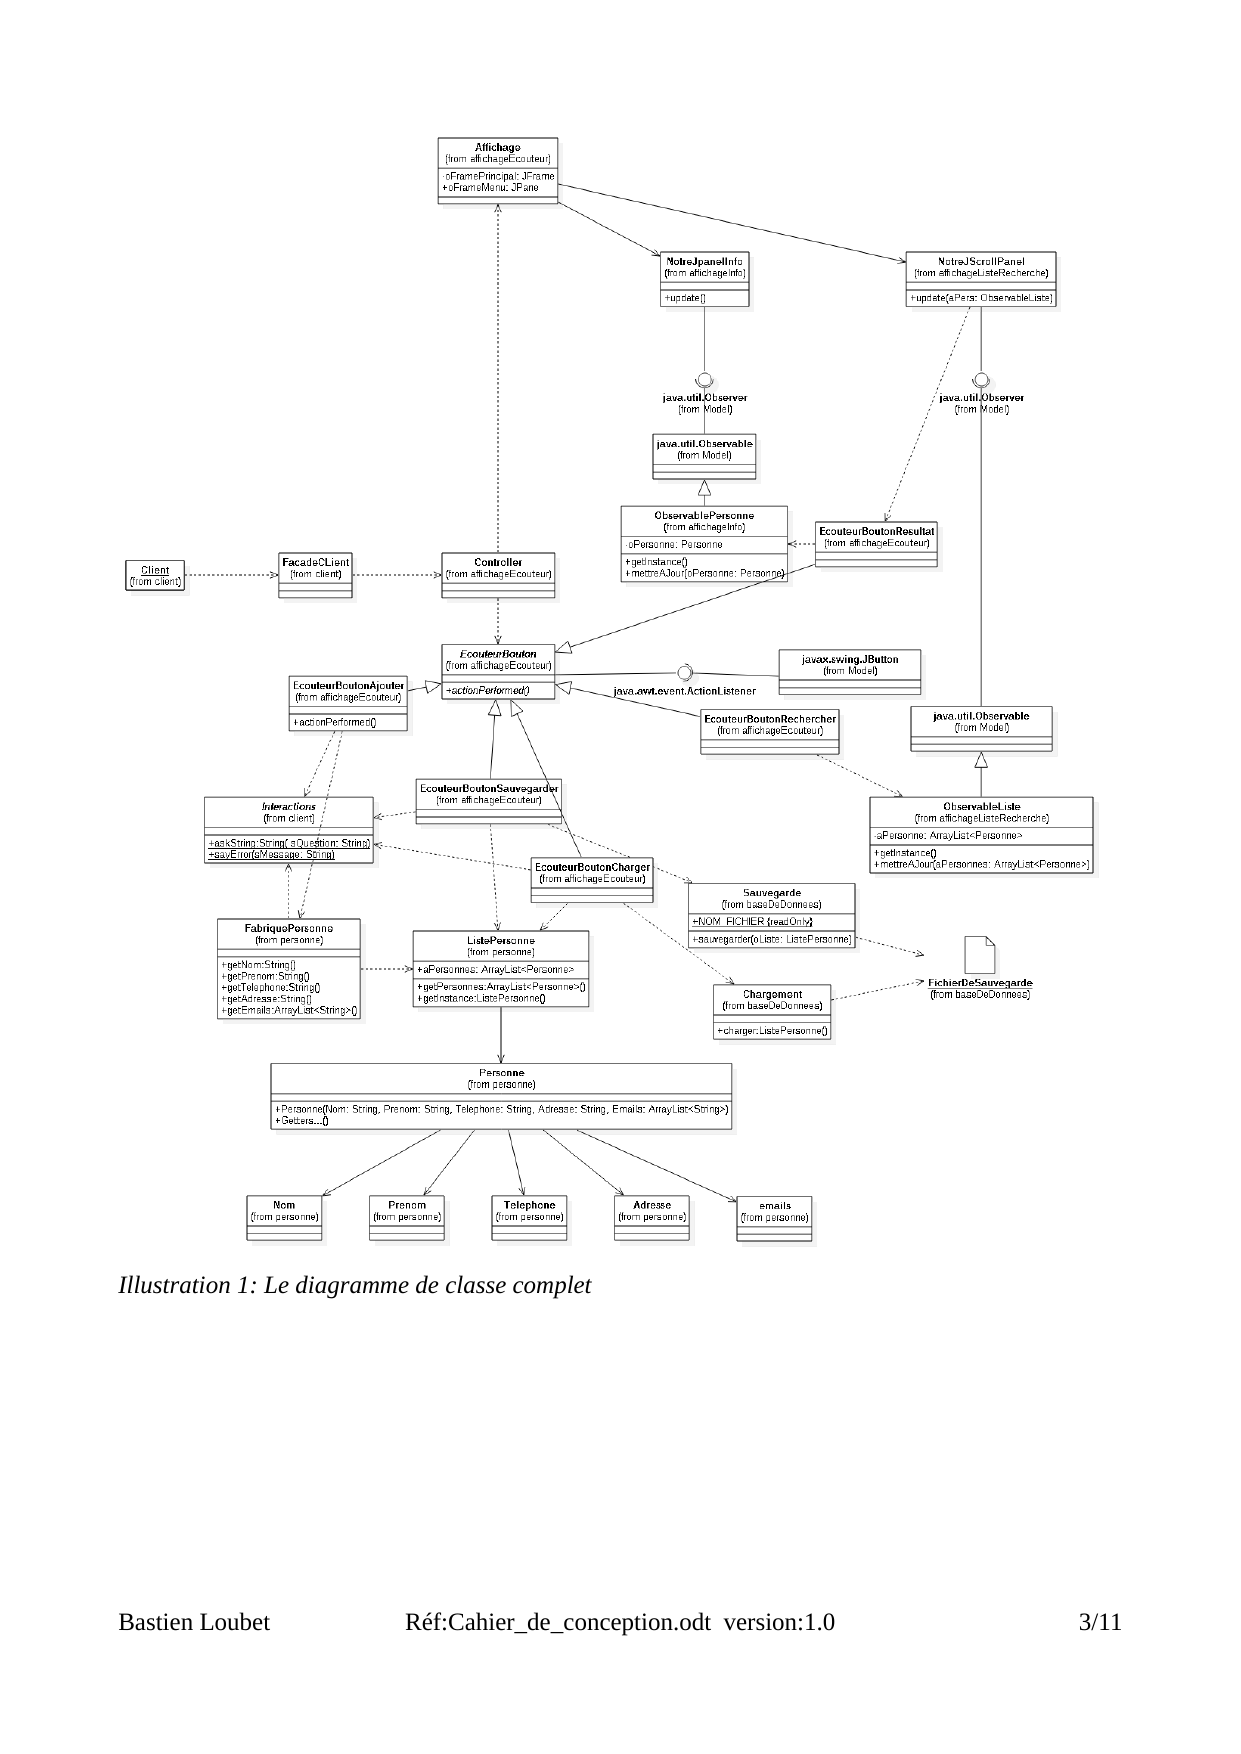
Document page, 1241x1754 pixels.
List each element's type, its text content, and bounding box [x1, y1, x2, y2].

picture [118, 130, 1123, 1271]
text Illustration 1: Le diagramme de classe complet [118, 1271, 1122, 1299]
